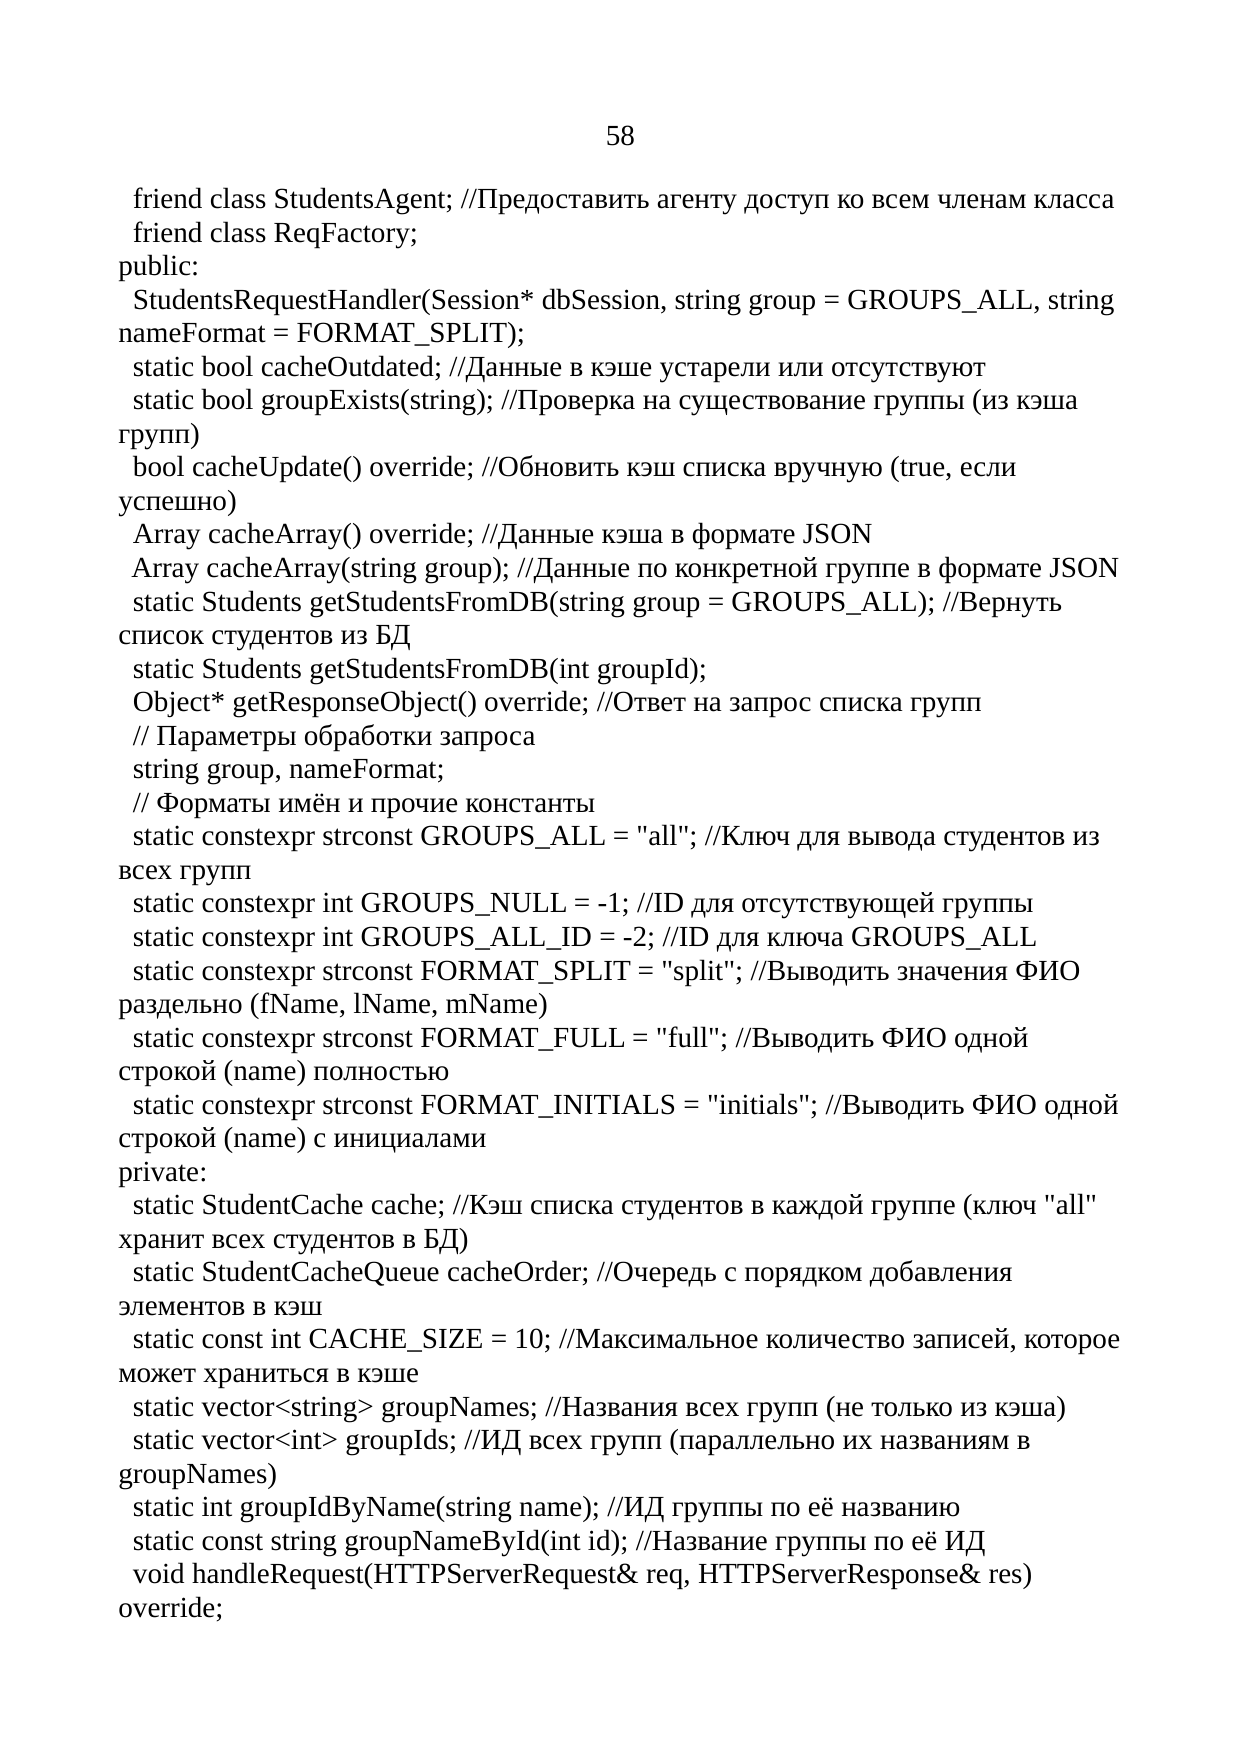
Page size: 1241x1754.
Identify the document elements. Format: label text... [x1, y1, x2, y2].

text friend class StudentsAgent; //Предоставить агенту доступ ко всем членам класса friend class ReqFactory; public: StudentsRequestHandler(Session* dbSession, string group = GROUPS_ALL, string nameFormat = FORMAT_SPLIT); static bool cacheOutdated; //Данные в кэше устарели или отсутствуют static bool groupExists(string); //Проверка на существование группы (из кэша групп) bool cacheUpdate() override; //Обновить кэш списка вручную (true, если успешно) Array cacheArray() override; //Данные кэша в формате JSON Array cacheArray(string group); //Данные по конкретной группе в формате JSON static Students getStudentsFromDB(string group = GROUPS_ALL); //Вернуть список студентов из БД static Students getStudentsFromDB(int groupId); Object* getResponseObject() override; //Ответ на запрос списка групп // Параметры обработки запроса string group, nameFormat; // Форматы имён и прочие константы static constexpr strconst GROUPS_ALL = "all"; //Ключ для вывода студентов из всех групп static constexpr int GROUPS_NULL = -1; //ID для отсутствующей группы static constexpr int GROUPS_ALL_ID = -2; //ID для ключа GROUPS_ALL static constexpr strconst FORMAT_SPLIT = "split"; //Выводить значения ФИО раздельно (fName, lName, mName) static constexpr strconst FORMAT_FULL = "full"; //Выводить ФИО одной строкой (name) полностью static constexpr strconst FORMAT_INITIALS = "initials"; //Выводить ФИО одной строкой (name) с инициалами private: static StudentCache cache; //Кэш списка студентов в каждой группе (ключ "all" хранит всех студентов в БД) static StudentCacheQueue cacheOrder; //Очередь с порядком добавления элементов в кэш static const int CACHE_SIZE = 10; //Максимальное количество записей, которое может храниться в кэше static vector<string> groupNames; //Названия всех групп (не только из кэша) static vector<int> groupIds; //ИД всех групп (параллельно их названиям в groupNames) static int groupIdByName(string name); //ИД группы по её названию static const string groupNameById(int id); //Название группы по её ИД void handleRequest(HTTPServerRequest& req, HTTPServerResponse& res) override; [118, 181, 1122, 1623]
